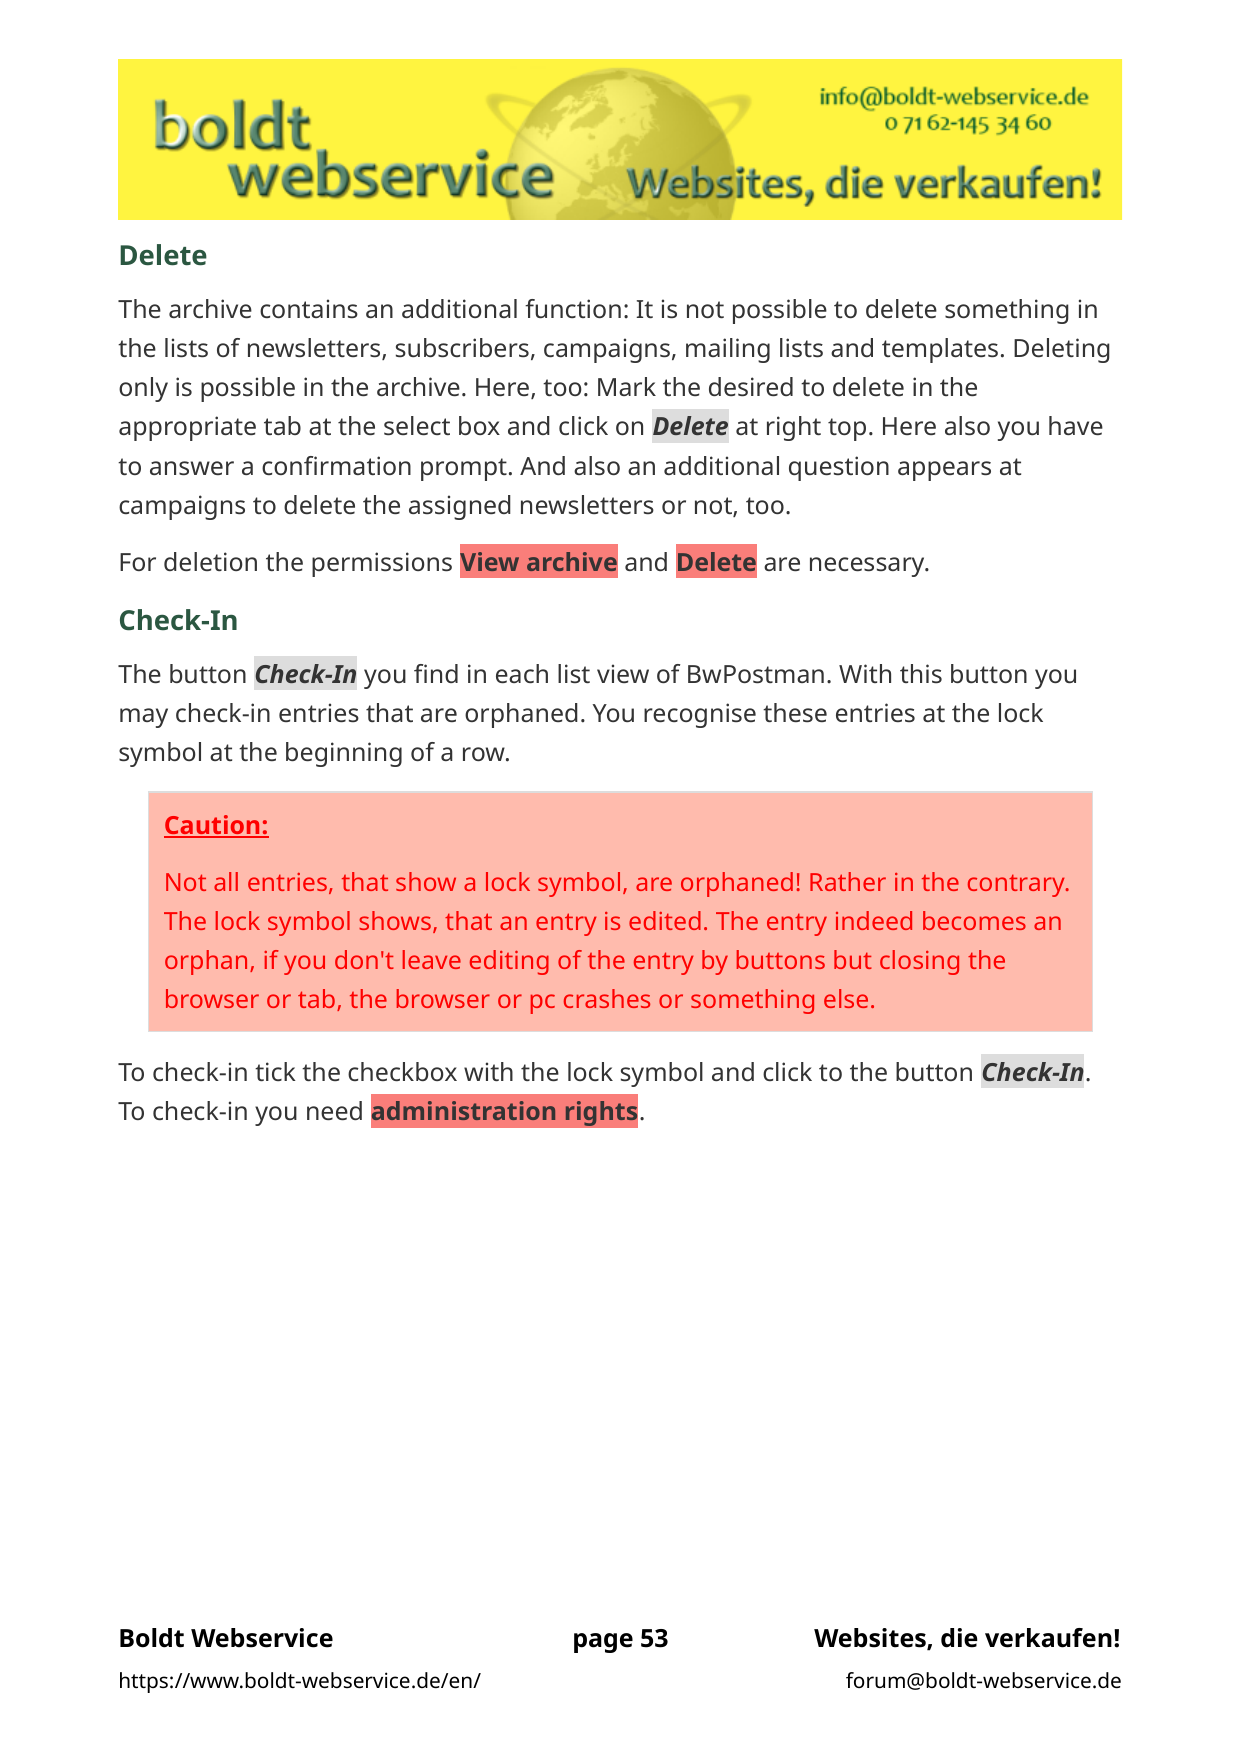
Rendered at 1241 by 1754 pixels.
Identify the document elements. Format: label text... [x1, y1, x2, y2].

text For deletion the permissions View archive and Delete are necessary. [757, 544, 1122, 578]
picture [118, 59, 1123, 220]
subtitle Check-In [118, 601, 1122, 638]
text For deletion the permissions View archive and Delete are necessary. [618, 544, 676, 578]
subtitle Delete [118, 236, 1122, 274]
text The button Check-In you find in each list view of BwPostman. With this button you may check-in entries that are orphaned. You recognise these entries at the lock symbol at the beginning of a row. [118, 656, 1122, 769]
text To check-in tick the checkbox with the lock symbol and click to the button Check-In. To check-in you need administration rights. [118, 1054, 1122, 1128]
text Not all entries, that show a lock symbol, are orphaned! Rather in the contrary. The lock symbol shows, that an entry is edited. The entry indeed becomes an orphan, if you don't leave editing of the entry by buttons but closing the browser or tab, the browser or pc crashes or something else. [149, 848, 1092, 1031]
text The archive contains an additional function: It is not possible to delete something in the lists of newsletters, subscribers, campaigns, mailing lists and templates. Deleting only is possible in the archive. Here, too: Mark the desired to delete in the appropriate tab at the select box and click on Delete at right top. Here also you have to answer a confirmation prompt. And also an additional question appears at campaigns to delete the assigned newsletters or not, too. [118, 291, 1122, 521]
text For deletion the permissions View archive and Delete are necessary. [118, 544, 460, 578]
text Caution: [149, 793, 1092, 841]
